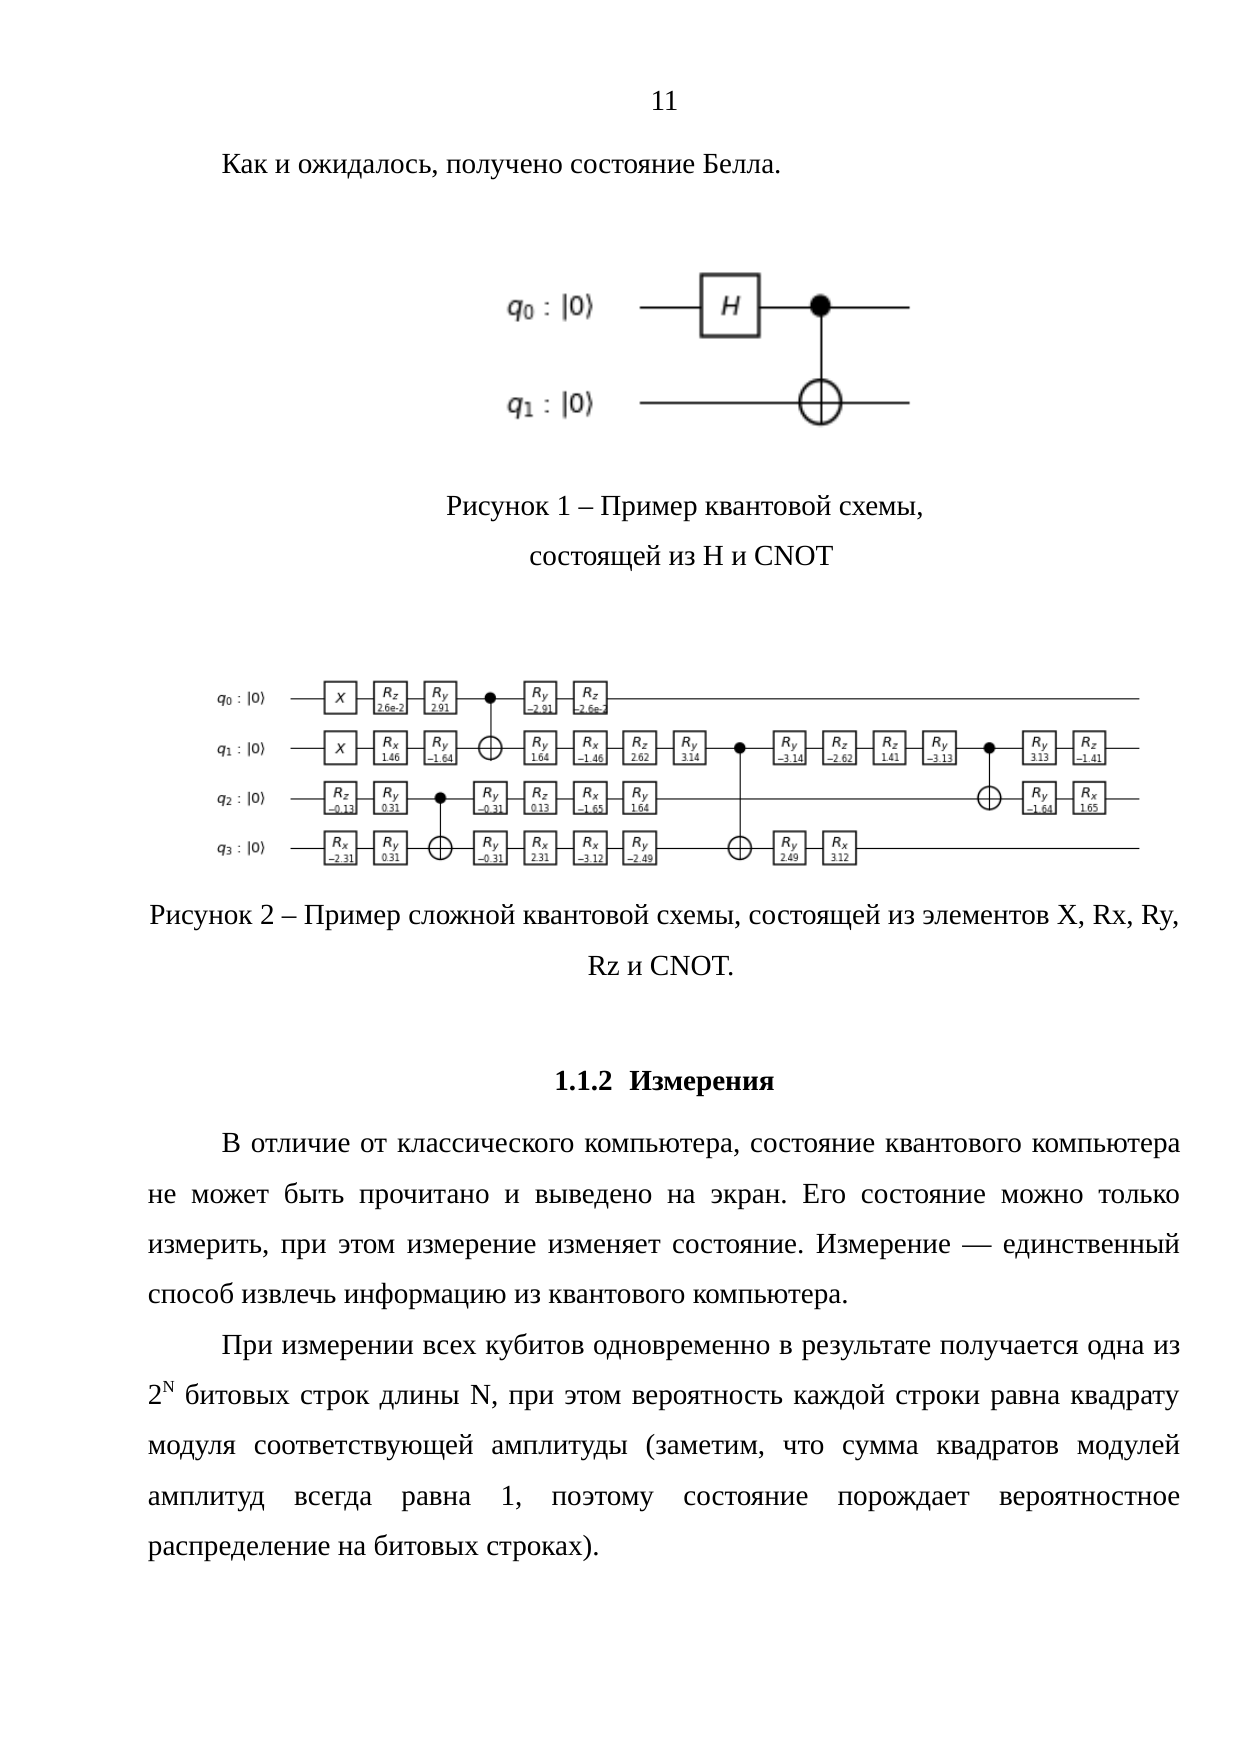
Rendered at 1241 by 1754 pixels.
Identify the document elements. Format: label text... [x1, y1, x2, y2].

subtitle Измерения [148, 1063, 1181, 1096]
text Как и ожидалось, получено состояние Белла. [148, 146, 1181, 179]
picture [446, 216, 924, 466]
text РиРРисунок 2 – Пример сложной квантовой схемы, состоящей из элементов X, Rx, Ry, Rz и CNOT. [148, 652, 1181, 981]
text Рисунок 1 – Пример квантовой схемы, состоящей из H и CNOT [404, 216, 965, 572]
picture [183, 651, 1145, 881]
text В отличие от классического компьютера, состояние квантового компьютера не может быть прочитано и выведено на экран. Его состояние можно только измерить, при этом измерение изменяет состояние. Измерение — единственный способ извлечь информацию из квантового компьютера. [148, 1126, 1181, 1310]
text При измерении всех кубитов одновременно в результате получается одна из 2N битовых строк длины N, при этом вероятность каждой строки равна квадрату модуля соответствующей амплитуды (заметим, что сумма квадратов модулей амплитуд всегда равна 1, поэтому состояние порождает вероятностное распределение на битовых строках). [148, 1327, 1181, 1562]
